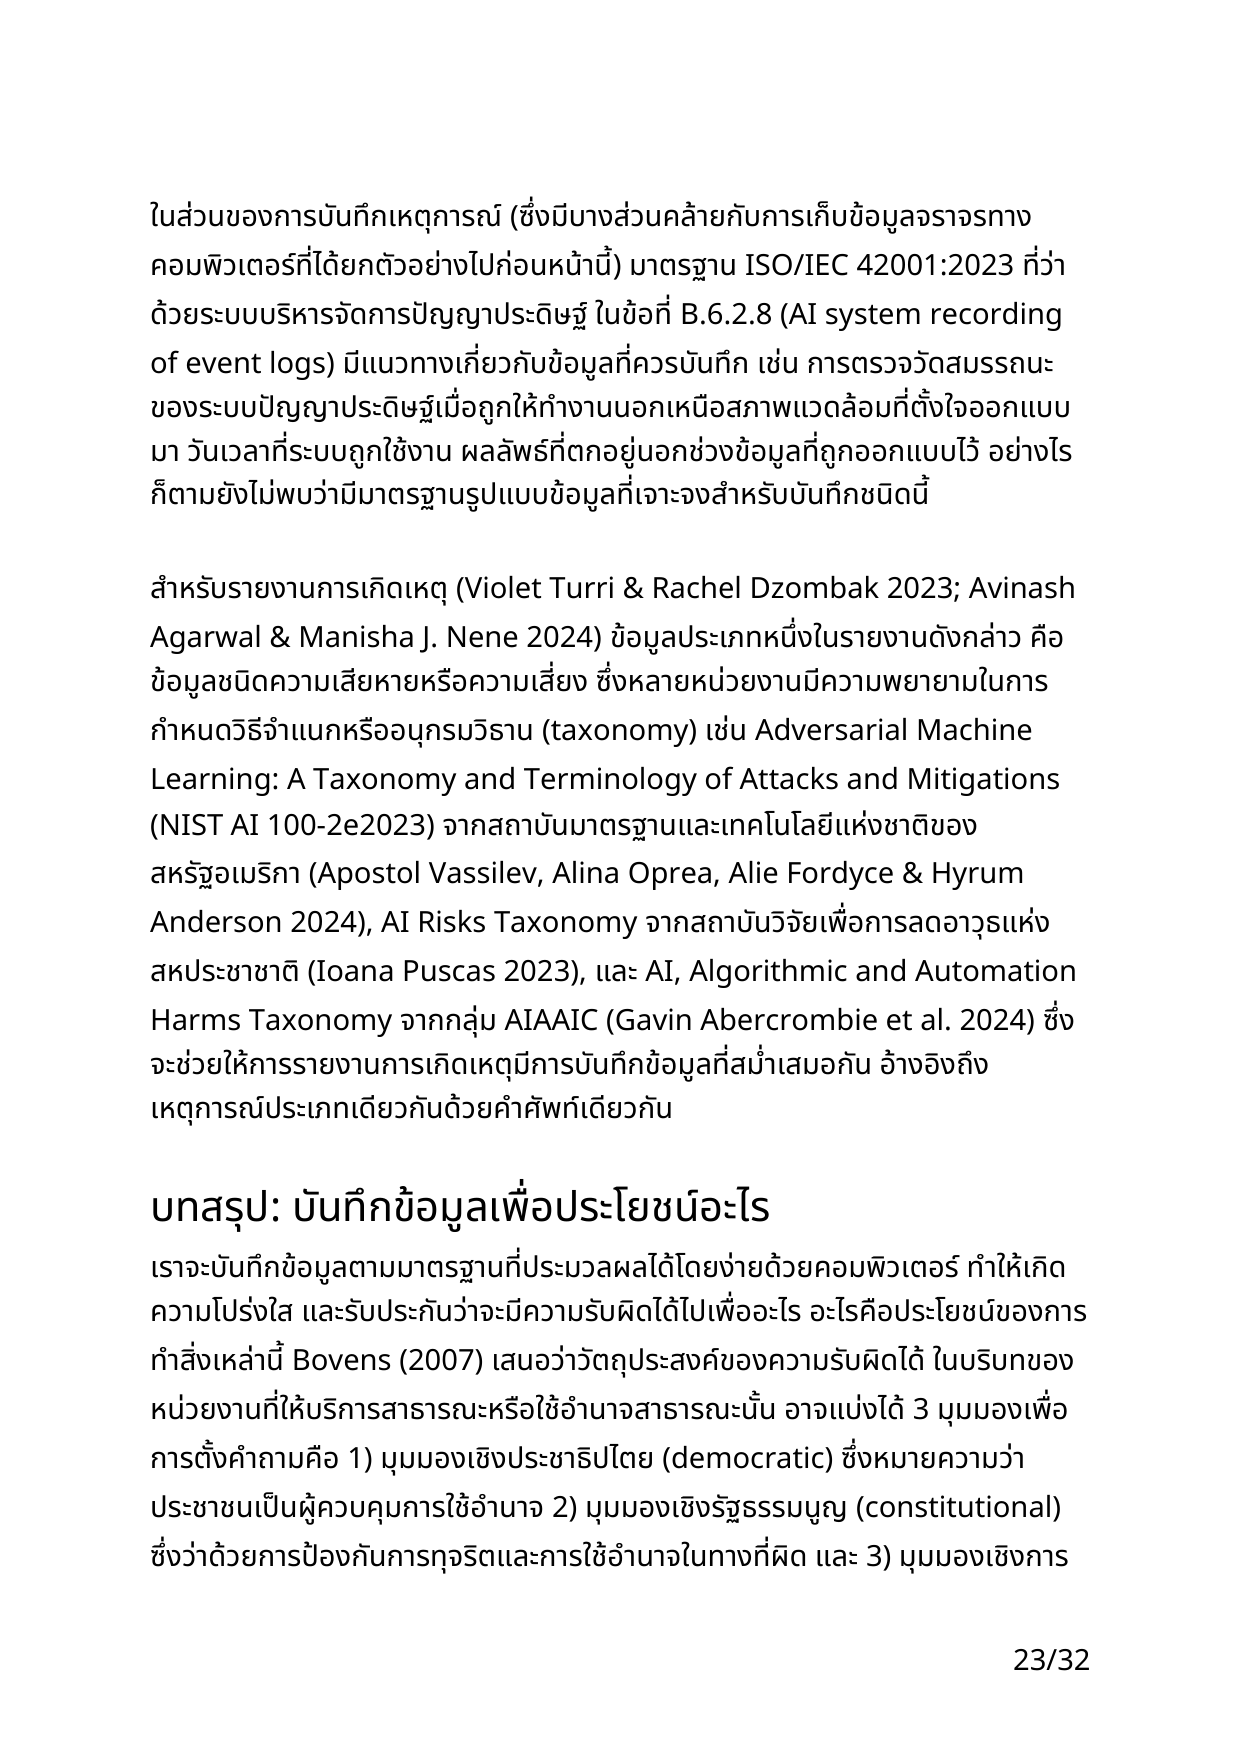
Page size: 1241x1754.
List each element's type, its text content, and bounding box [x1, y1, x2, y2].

text เราจะบันทึกข้อมูลตามมาตรฐานที่ประมวลผลได้โดยง่ายด้วยคอมพิวเตอร์ ทำให้เกิดความโปร่งใส และรับประกันว่าจะมีความรับผิดได้ไปเพื่ออะไร อะไรคือประโยชน์ของการทำสิ่งเหล่านี้ Bovens (2007) เสนอว่าวัตถุประสงค์ของความรับผิดได้ ในบริบทของหน่วยงานที่ให้บริการสาธารณะหรือใช้อำนาจสาธารณะนั้น อาจแบ่งได้ 3 มุมมองเพื่อการตั้งคำถามคือ 1) มุมมองเชิงประชาธิปไตย (democratic) ซึ่งหมายความว่าประชาชนเป็นผู้ควบคุมการใช้อำนาจ 2) มุมมองเชิงรัฐธรรมนูญ (constitutional) ซึ่งว่าด้วยการป้องกันการทุจริตและการใช้อำนาจในทางที่ผิด และ 3) มุมมองเชิงการ [150, 1251, 1090, 1578]
text สำหรับรายงานการเกิดเหตุ (Violet Turri & Rachel Dzombak 2023; Avinash Agarwal & Manisha J. Nene 2024) ข้อมูลประเภทหนึ่งในรายงานดังกล่าว คือข้อมูลชนิดความเสียหายหรือความเสี่ยง ซึ่งหลายหน่วยงานมีความพยายามในการกำหนดวิธีจำแนกหรืออนุกรมวิธาน (taxonomy) เช่น Adversarial Machine Learning: A Taxonomy and Terminology of Attacks and Mitigations (NIST AI 100-2e2023) จากสถาบันมาตรฐานและเทคโนโลยีแห่งชาติของสหรัฐอเมริกา (Apostol Vassilev, Alina Oprea, Alie Fordyce & Hyrum Anderson 2024), AI Risks Taxonomy จากสถาบันวิจัยเพื่อการลดอาวุธแห่งสหประชาชาติ (Ioana Puscas 2023), และ AI, Algorithmic and Automation Harms Taxonomy จากกลุ่ม AIAAIC (Gavin Abercrombie et al. 2024) ซึ่งจะช่วยให้การรายงานการเกิดเหตุมีการบันทึกข้อมูลที่สม่ำเสมอกัน อ้างอิงถึงเหตุการณ์ประเภทเดียวกันด้วยคำศัพท์เดียวกัน [150, 568, 1090, 1130]
subtitle บทสรุป: บันทึกข้อมูลเพื่อประโยชน์อะไร [150, 1177, 1090, 1239]
text ในส่วนของการบันทึกเหตุการณ์ (ซึ่งมีบางส่วนคล้ายกับการเก็บข้อมูลจราจรทางคอมพิวเตอร์ที่ได้ยกตัวอย่างไปก่อนหน้านี้) มาตรฐาน ISO/IEC 42001:2023 ที่ว่าด้วยระบบบริหารจัดการปัญญาประดิษฐ์ ในข้อที่ B.6.2.8 (AI system recording of event logs) มีแนวทางเกี่ยวกับข้อมูลที่ควรบันทึก เช่น การตรวจวัดสมรรถนะของระบบปัญญาประดิษฐ์เมื่อถูกให้ทำงานนอกเหนือสภาพแวดล้อมที่ตั้งใจออกแบบมา วันเวลาที่ระบบถูกใช้งาน ผลลัพธ์ที่ตกอยู่นอกช่วงข้อมูลที่ถูกออกแบบไว้ อย่างไรก็ตามยังไม่พบว่ามีมาตรฐานรูปแบบข้อมูลที่เจาะจงสำหรับบันทึกชนิดนี้ [150, 196, 1090, 516]
